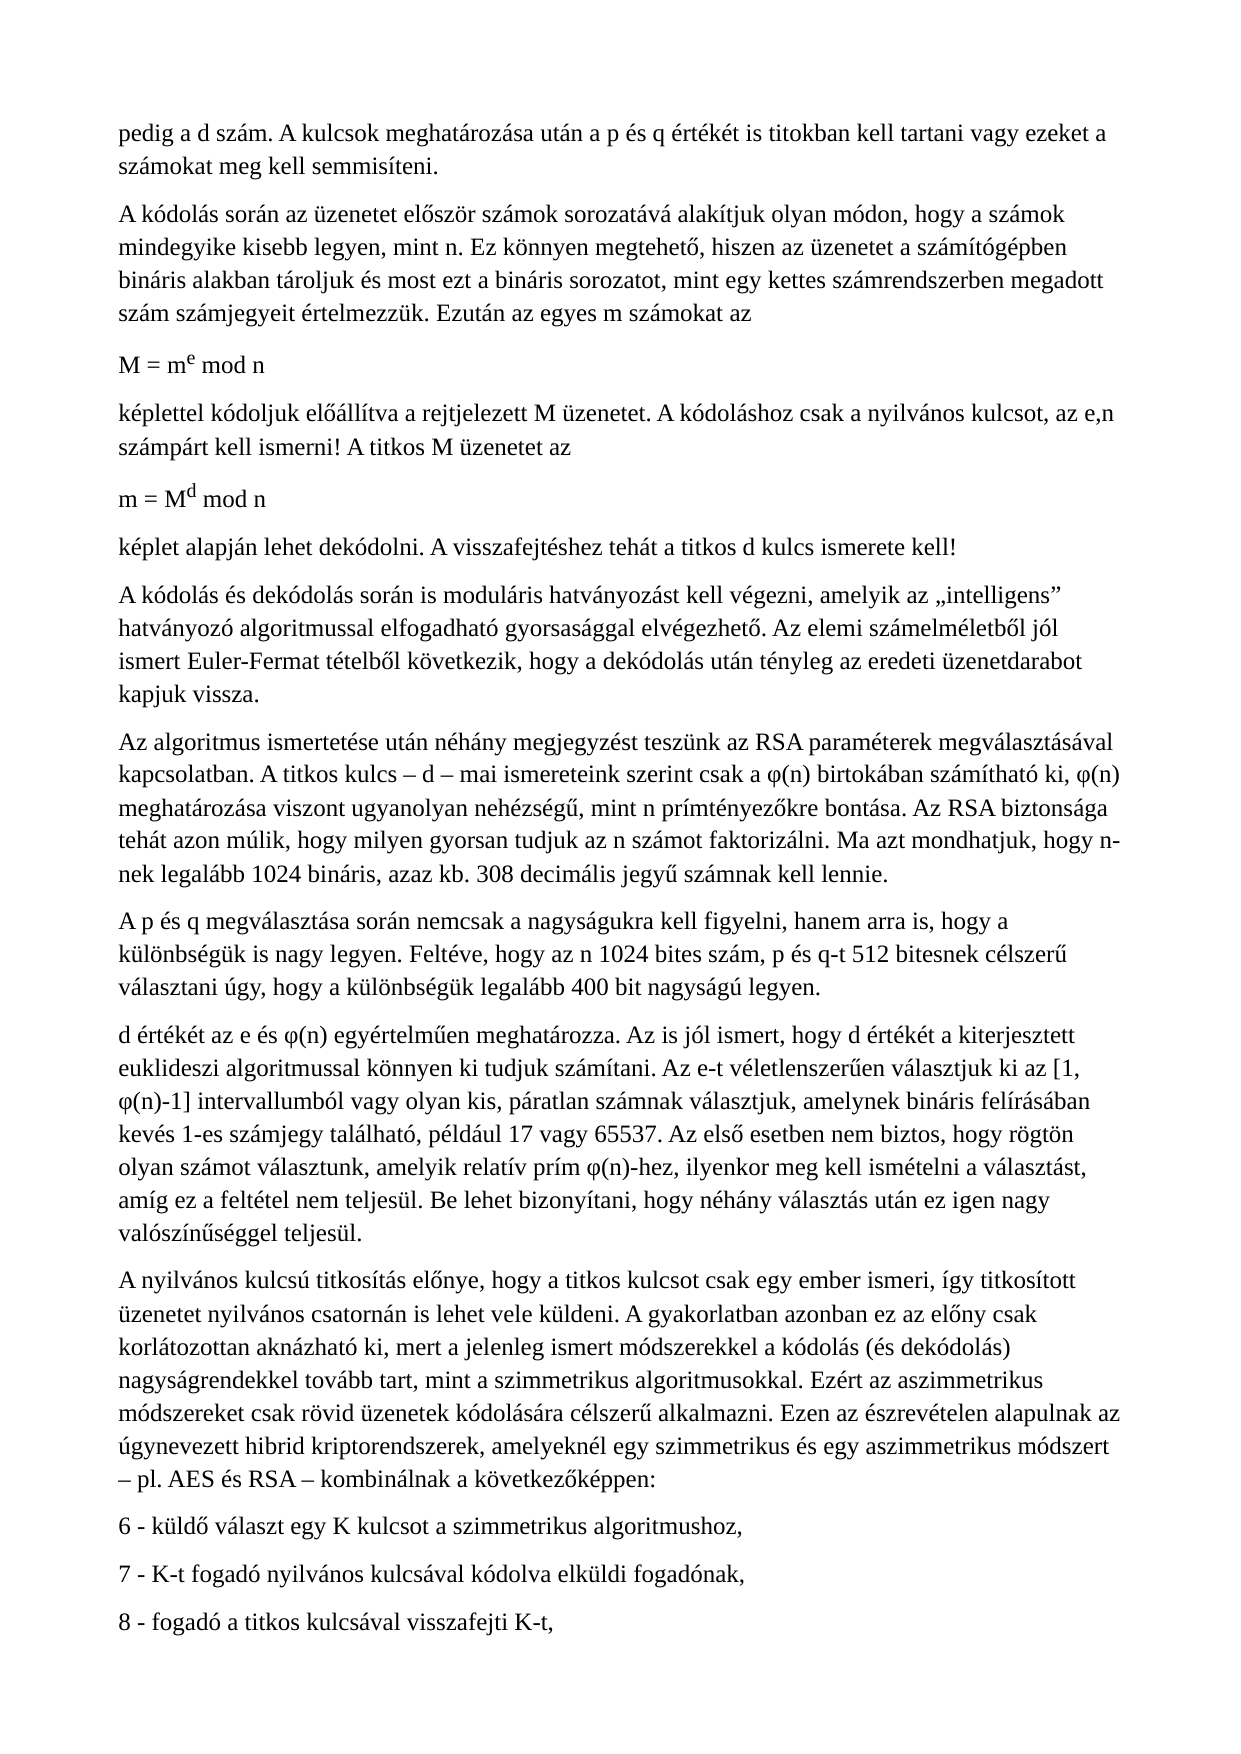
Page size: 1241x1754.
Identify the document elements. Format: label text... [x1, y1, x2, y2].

text A kódolás során az üzenetet először számok sorozatává alakítjuk olyan módon, hogy a számok mindegyike kisebb legyen, mint n. Ez könnyen megtehető, hiszen az üzenetet a számítógépben bináris alakban tároljuk és most ezt a bináris sorozatot, mint egy kettes számrendszerben megadott szám számjegyeit értelmezzük. Ezután az egyes m számokat az [118, 199, 1122, 327]
text pedig a d szám. A kulcsok meghatározása után a p és q értékét is titokban kell tartani vagy ezeket a számokat meg kell semmisíteni. [118, 118, 1122, 180]
text 8 - fogadó a titkos kulcsával visszafejti K-t, [118, 1607, 1122, 1635]
text Az algoritmus ismertetése után néhány megjegyzést teszünk az RSA paraméterek megválasztásával kapcsolatban. A titkos kulcs – d – mai ismereteink szerint csak a φ(n) birtokában számítható ki, φ(n) meghatározása viszont ugyanolyan nehézségű, mint n prímtényezőkre bontása. Az RSA biztonsága tehát azon múlik, hogy milyen gyorsan tudjuk az n számot faktorizálni. Ma azt mondhatjuk, hogy n-nek legalább 1024 bináris, azaz kb. 308 decimális jegyű számnak kell lennie. [118, 727, 1122, 887]
text d értékét az e és φ(n) egyértelműen meghatározza. Az is jól ismert, hogy d értékét a kiterjesztett euklideszi algoritmussal könnyen ki tudjuk számítani. Az e-t véletlenszerűen választjuk ki az [1, φ(n)-1] intervallumból vagy olyan kis, páratlan számnak választjuk, amelynek bináris felírásában kevés 1-es számjegy található, például 17 vagy 65537. Az első esetben nem biztos, hogy rögtön olyan számot választunk, amelyik relatív prím φ(n)-hez, ilyenkor meg kell ismételni a választást, amíg ez a feltétel nem teljesül. Be lehet bizonyítani, hogy néhány választás után ez igen nagy valószínűséggel teljesül. [118, 1020, 1122, 1247]
text A p és q megválasztása során nemcsak a nagyságukra kell figyelni, hanem arra is, hogy a különbségük is nagy legyen. Feltéve, hogy az n 1024 bites szám, p és q-t 512 bitesnek célszerű választani úgy, hogy a különbségük legalább 400 bit nagyságú legyen. [118, 906, 1122, 1001]
text képlettel kódoljuk előállítva a rejtjelezett M üzenetet. A kódoláshoz csak a nyilvános kulcsot, az e,n számpárt kell ismerni! A titkos M üzenetet az [118, 398, 1122, 460]
text m = Md mod n [118, 479, 1122, 513]
text 7 - K-t fogadó nyilvános kulcsával kódolva elküldi fogadónak, [118, 1559, 1122, 1588]
text 6 - küldő választ egy K kulcsot a szimmetrikus algoritmushoz, [118, 1511, 1122, 1540]
text képlet alapján lehet dekódolni. A visszafejtéshez tehát a titkos d kulcs ismerete kell! [118, 532, 1122, 561]
text M = me mod n [118, 345, 1122, 379]
text A kódolás és dekódolás során is moduláris hatványozást kell végezni, amelyik az „intelligens” hatványozó algoritmussal elfogadható gyorsasággal elvégezhető. Az elemi számelméletből jól ismert Euler-Fermat tételből következik, hogy a dekódolás után tényleg az eredeti üzenetdarabot kapjuk vissza. [118, 580, 1122, 708]
text A nyilvános kulcsú titkosítás előnye, hogy a titkos kulcsot csak egy ember ismeri, így titkosított üzenetet nyilvános csatornán is lehet vele küldeni. A gyakorlatban azonban ez az előny csak korlátozottan aknázható ki, mert a jelenleg ismert módszerekkel a kódolás (és dekódolás) nagyságrendekkel tovább tart, mint a szimmetrikus algoritmusokkal. Ezért az aszimmetrikus módszereket csak rövid üzenetek kódolására célszerű alkalmazni. Ezen az észrevételen alapulnak az úgynevezett hibrid kriptorendszerek, amelyeknél egy szimmetrikus és egy aszimmetrikus módszert – pl. AES és RSA – kombinálnak a következőképpen: [118, 1266, 1122, 1492]
